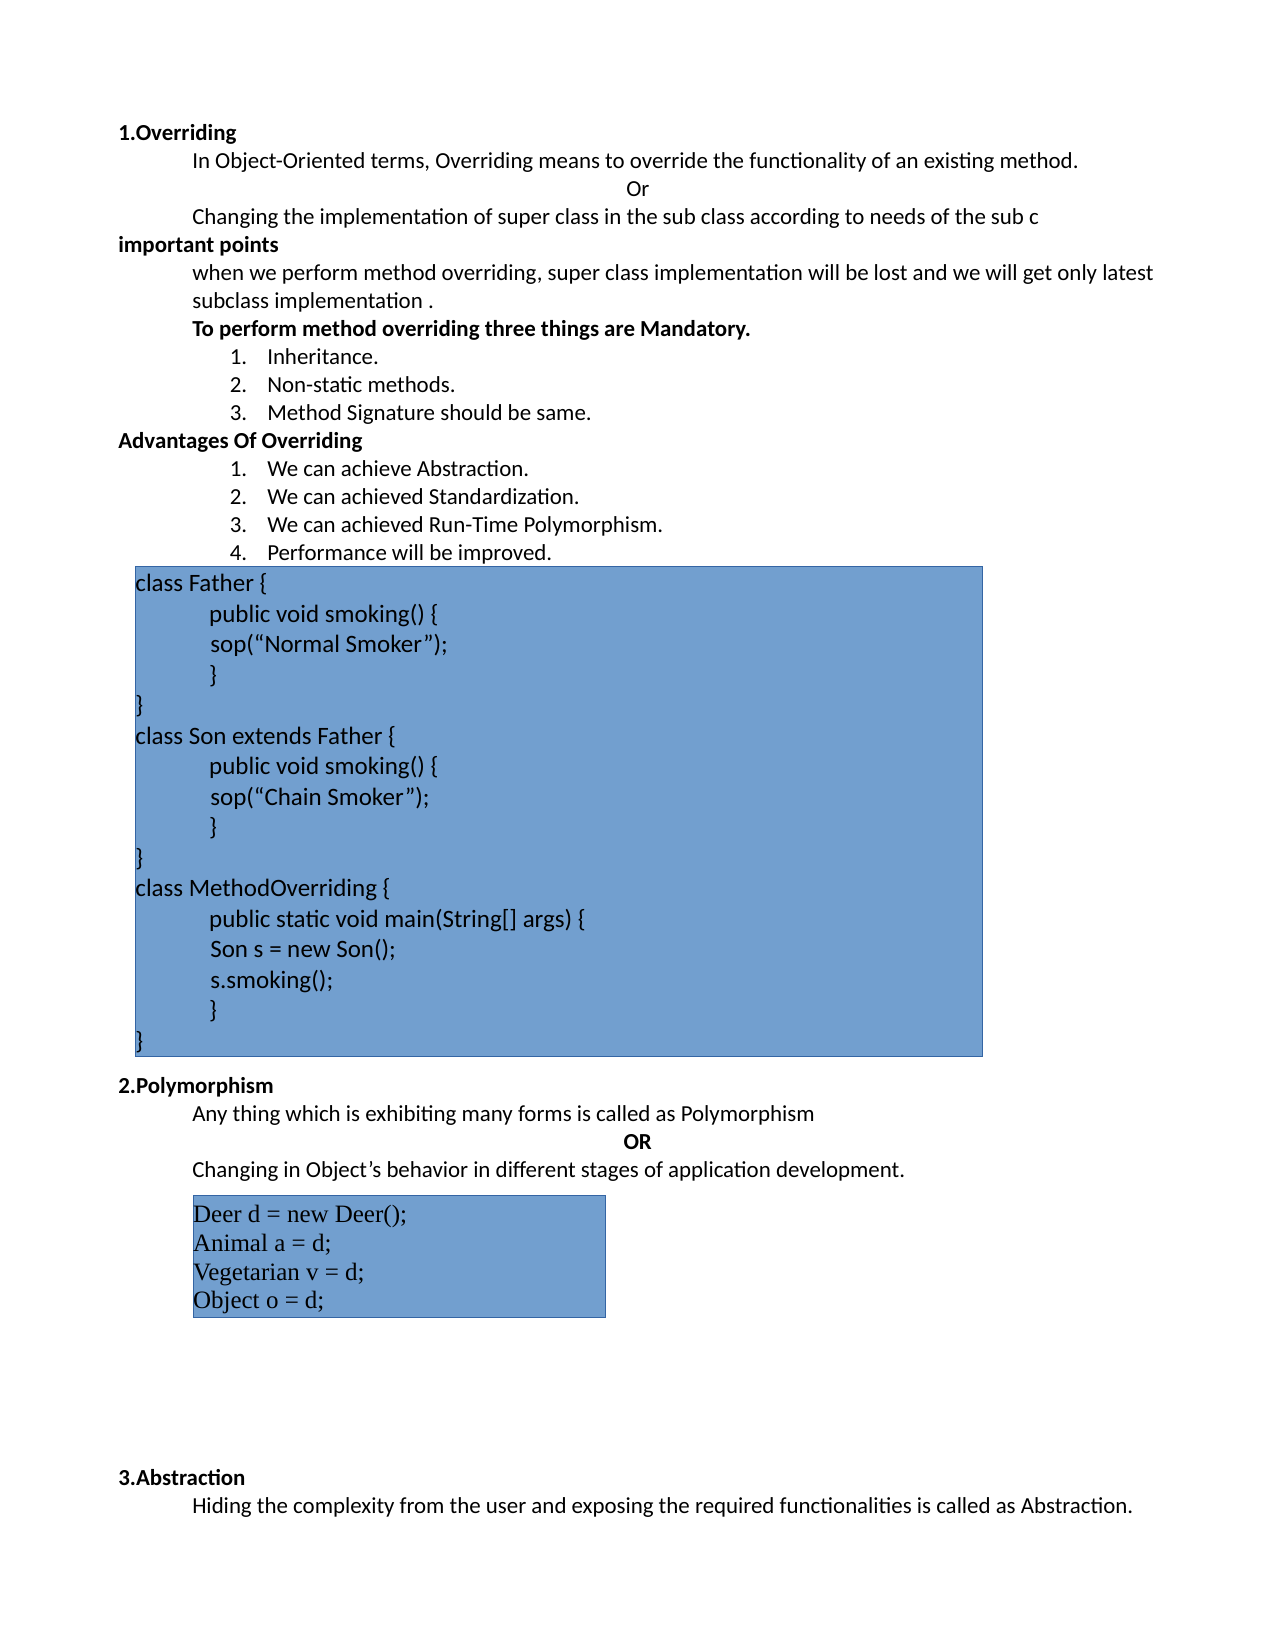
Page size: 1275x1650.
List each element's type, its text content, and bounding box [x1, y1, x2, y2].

list We can achieved Run-Time Polymorphism. [229, 510, 1157, 538]
text OR [118, 1127, 1157, 1155]
text Or [118, 174, 1157, 202]
text Advantages Of Overriding [118, 426, 1157, 454]
list We can achieve Abstraction. [229, 454, 1157, 482]
text In Object-Oriented terms, Overriding means to override the functionality of an existing method. [118, 146, 1157, 174]
text 3.Abstraction [118, 1463, 1157, 1491]
list Inheritance. [229, 342, 1157, 370]
list Performance will be improved. [229, 538, 1157, 566]
text Changing in Object’s behavior in different stages of application development. [118, 1155, 1157, 1183]
text Changing the implementation of super class in the sub class according to needs of the sub c [118, 202, 1157, 230]
list Method Signature should be same. [229, 398, 1157, 426]
text Any thing which is exhibiting many forms is called as Polymorphism [118, 1099, 1157, 1127]
text Hiding the complexity from the user and exposing the required functionalities is called as Abstraction. [118, 1491, 1157, 1519]
list Non-static methods. [229, 370, 1157, 398]
text 2.Polymorphism [118, 1071, 1157, 1099]
text important points [118, 230, 1157, 258]
text when we perform method overriding, super class implementation will be lost and we will get only latest subclass implementation . [118, 258, 1157, 314]
list We can achieved Standardization. [229, 482, 1157, 510]
text To perform method overriding three things are Mandatory. [118, 314, 1157, 342]
text 1.Overriding [118, 118, 1157, 146]
